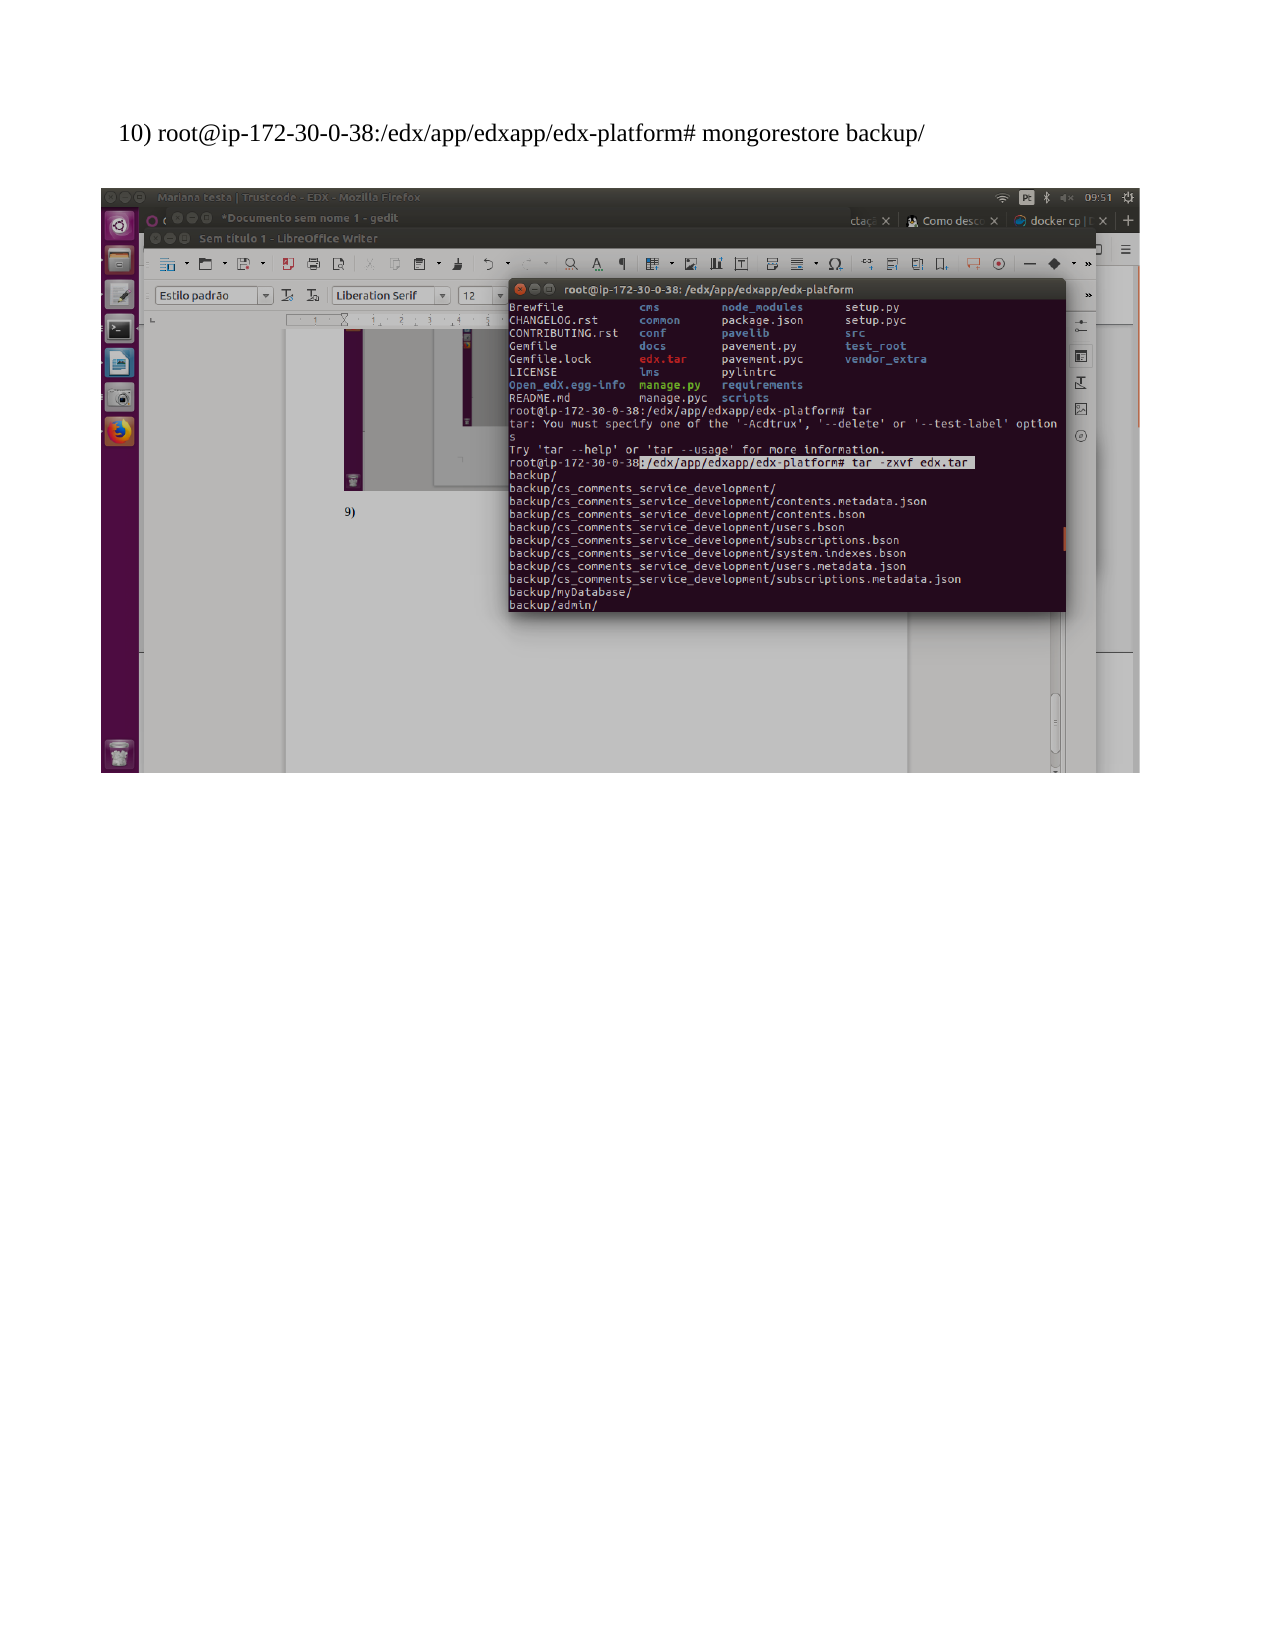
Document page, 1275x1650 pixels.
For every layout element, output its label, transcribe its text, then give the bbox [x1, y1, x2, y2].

text 10) root@ip-172-30-0-38:/edx/app/edxapp/edx-platform# mongorestore backup/ [118, 118, 1157, 147]
picture [101, 188, 1140, 773]
